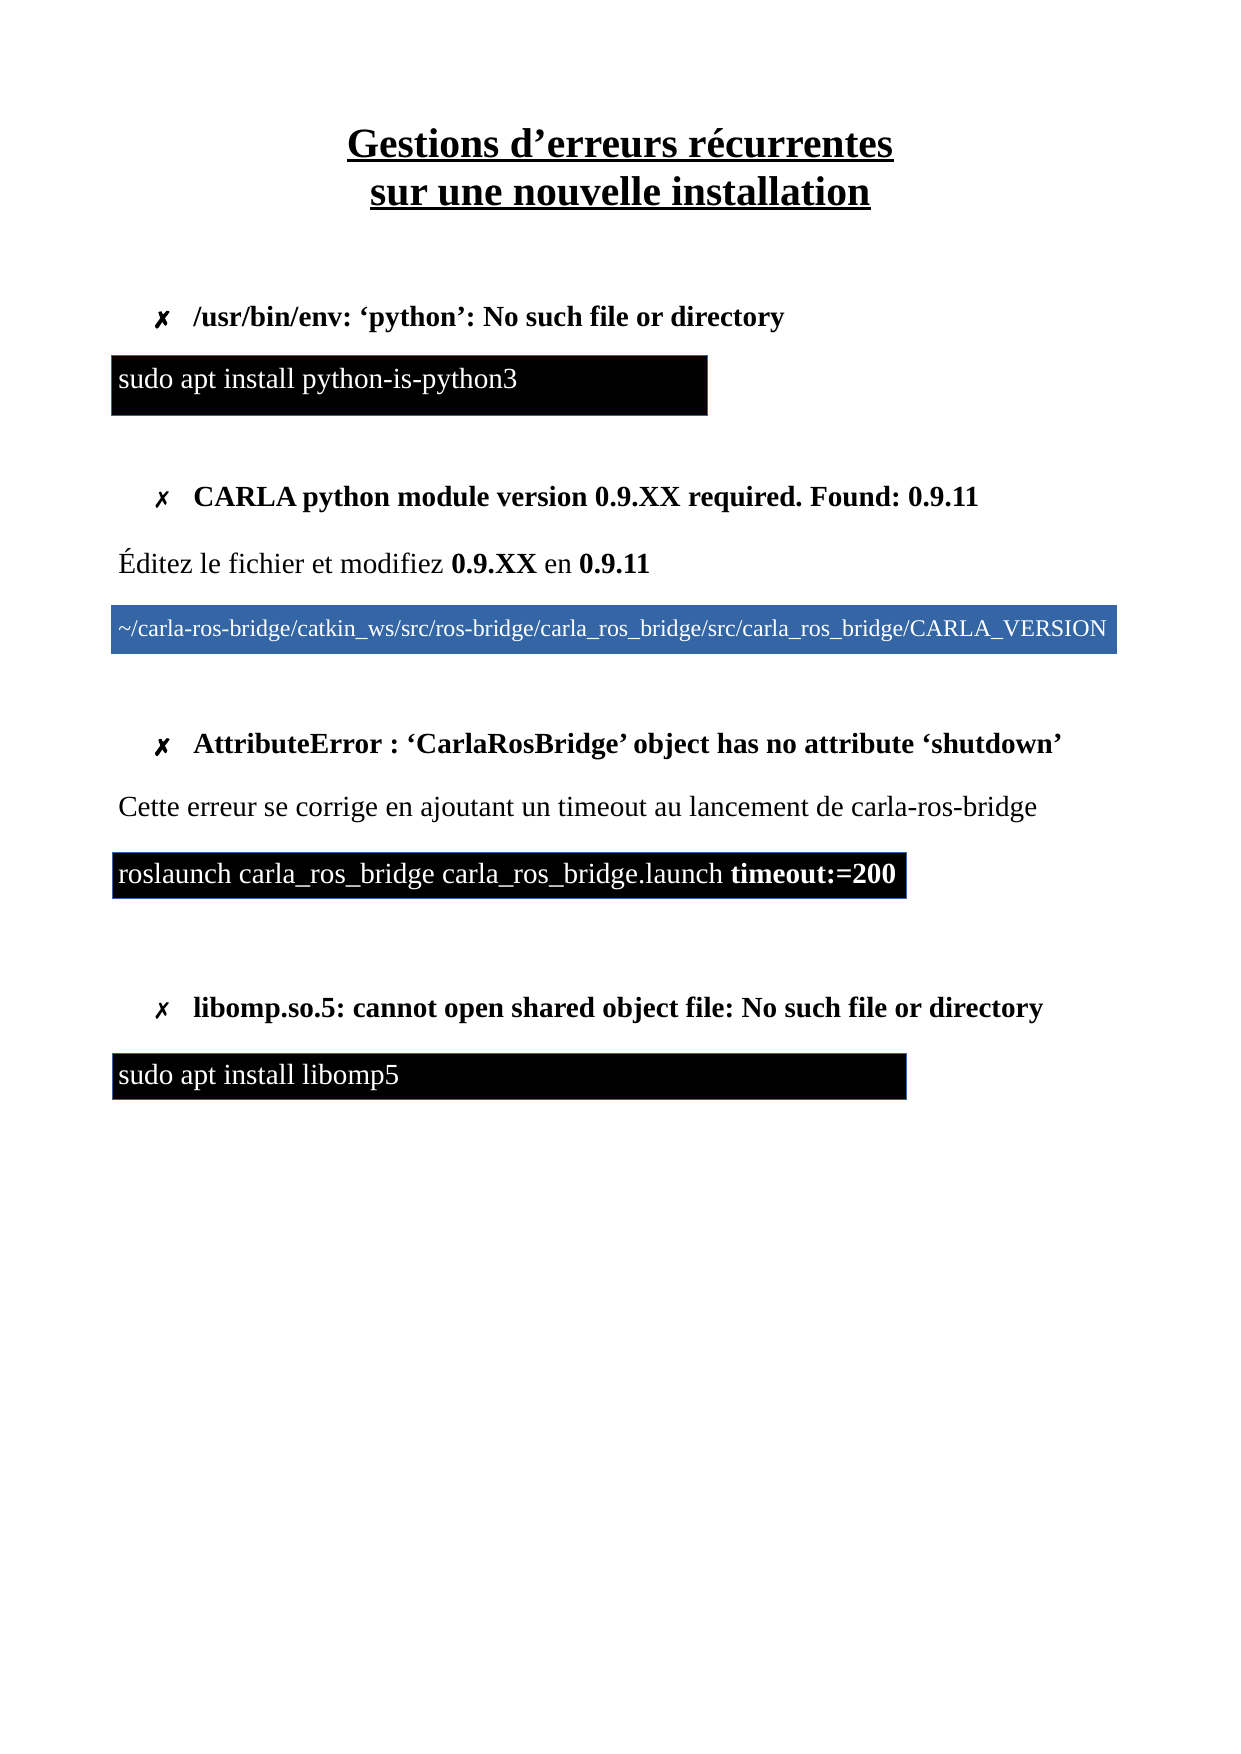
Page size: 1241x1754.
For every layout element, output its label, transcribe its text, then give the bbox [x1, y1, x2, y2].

text sudo apt install libomp5 [907, 1057, 1122, 1091]
list libomp.so.5: cannot open shared object file: No such file or directory [156, 990, 1122, 1024]
list AttributeError : ‘CarlaRosBridge’ object has no attribute ‘shutdown’ [156, 726, 1122, 760]
text Éditez le fichier et modifiez 0.9.XX en 0.9.11 [118, 547, 1122, 580]
text roslaunch carla_ros_bridge carla_ros_bridge.launch timeout:=200 [907, 856, 1122, 889]
list CARLA python module version 0.9.XX required. Found: 0.9.11 [156, 479, 1122, 513]
text sudo apt install python-is-python3 [708, 361, 1122, 394]
list /usr/bin/env: ‘python’: No such file or directory [156, 299, 1122, 333]
text ~/carla-ros-bridge/catkin_ws/src/ros-bridge/carla_ros_bridge/src/carla_ros_bridge/CARLA_VERSION [118, 580, 1122, 641]
text Gestions d’erreurs récurrentes sur une nouvelle installation [118, 118, 1122, 214]
text Cette erreur se corrige en ajoutant un timeout au lancement de carla-ros-bridge [118, 789, 1122, 822]
